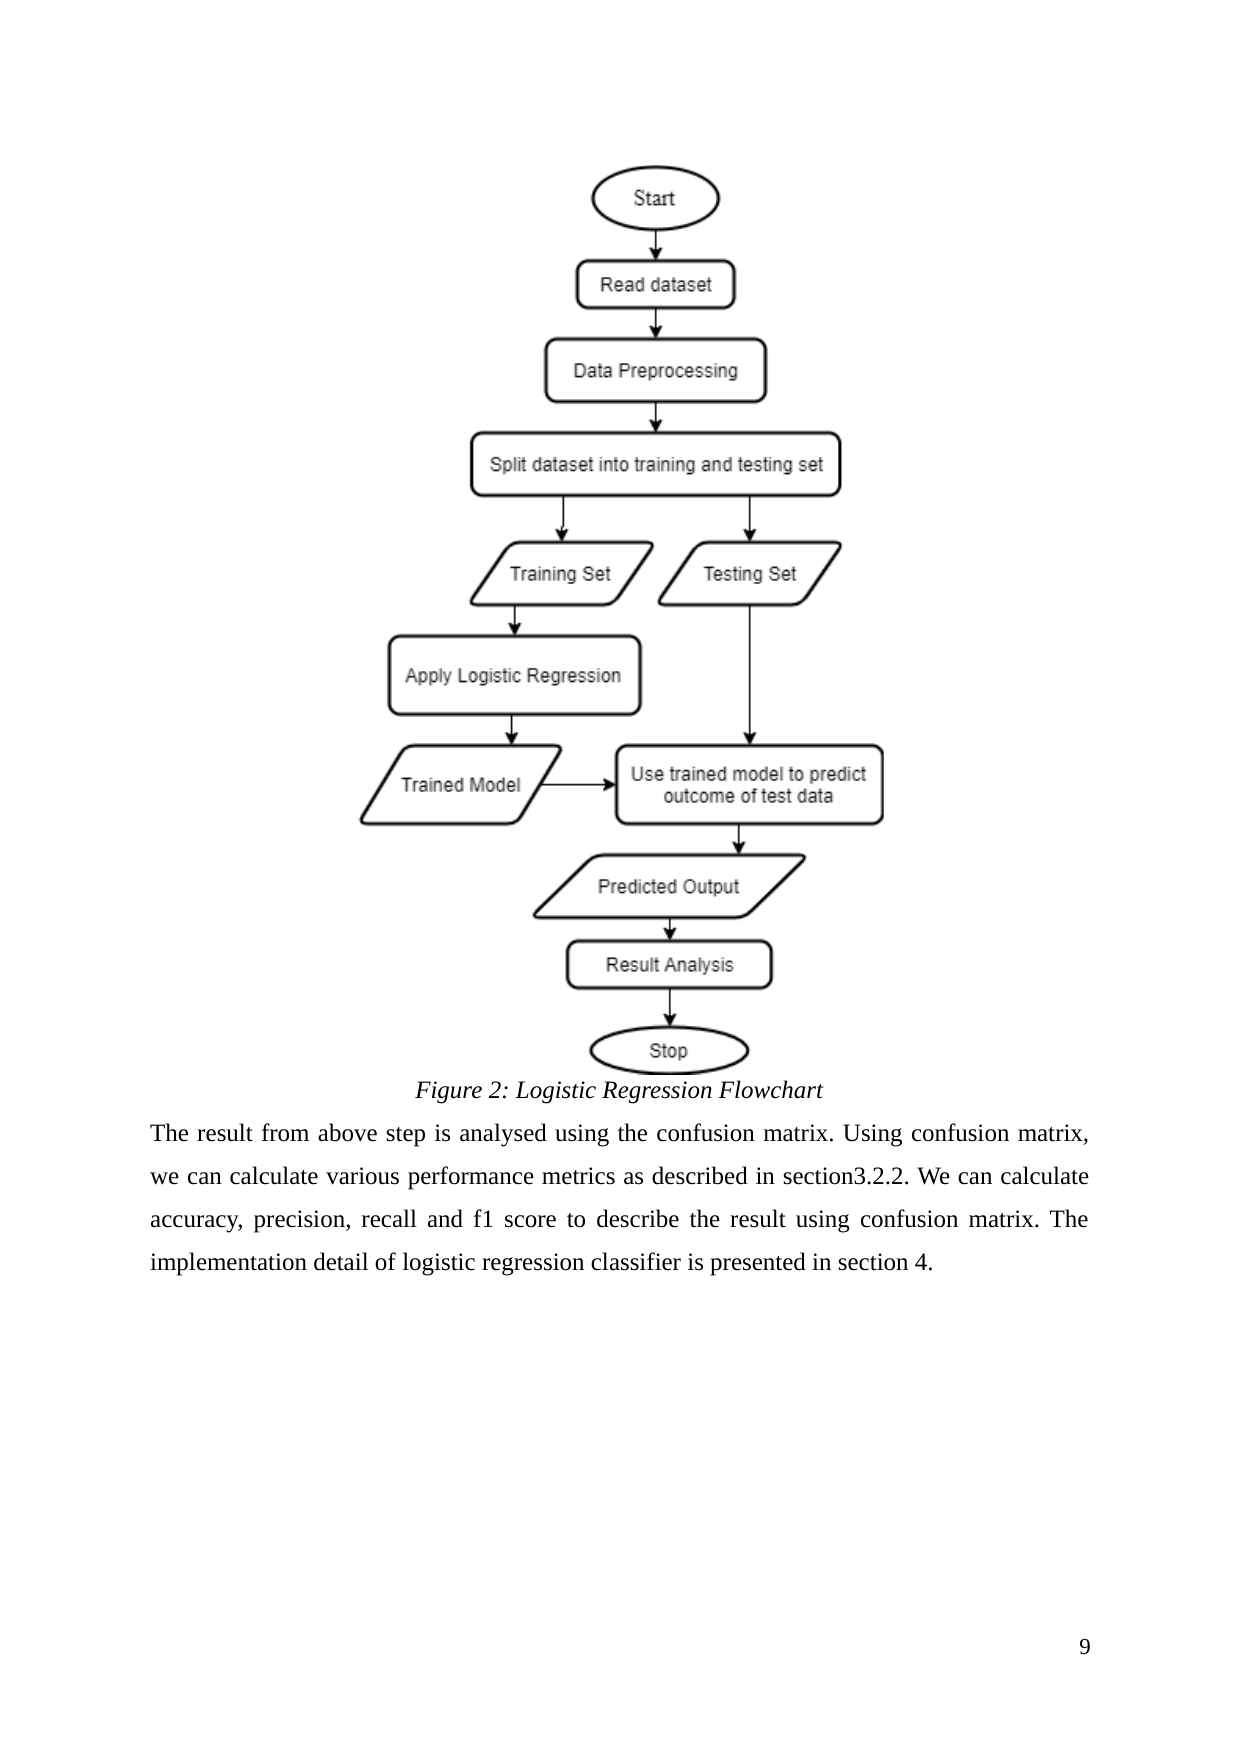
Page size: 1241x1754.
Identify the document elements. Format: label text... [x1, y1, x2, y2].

text Figure 2: Logistic Regression Flowchart [357, 1075, 883, 1103]
text The result from above step is analysed using the confusion matrix. Using confusion matrix, we can calculate various performance metrics as described in section3.2.2. We can calculate accuracy, precision, recall and f1 score to describe the result using confusion matrix. The implementation detail of logistic regression classifier is presented in section 4. [150, 150, 1091, 1276]
picture [357, 165, 884, 1075]
